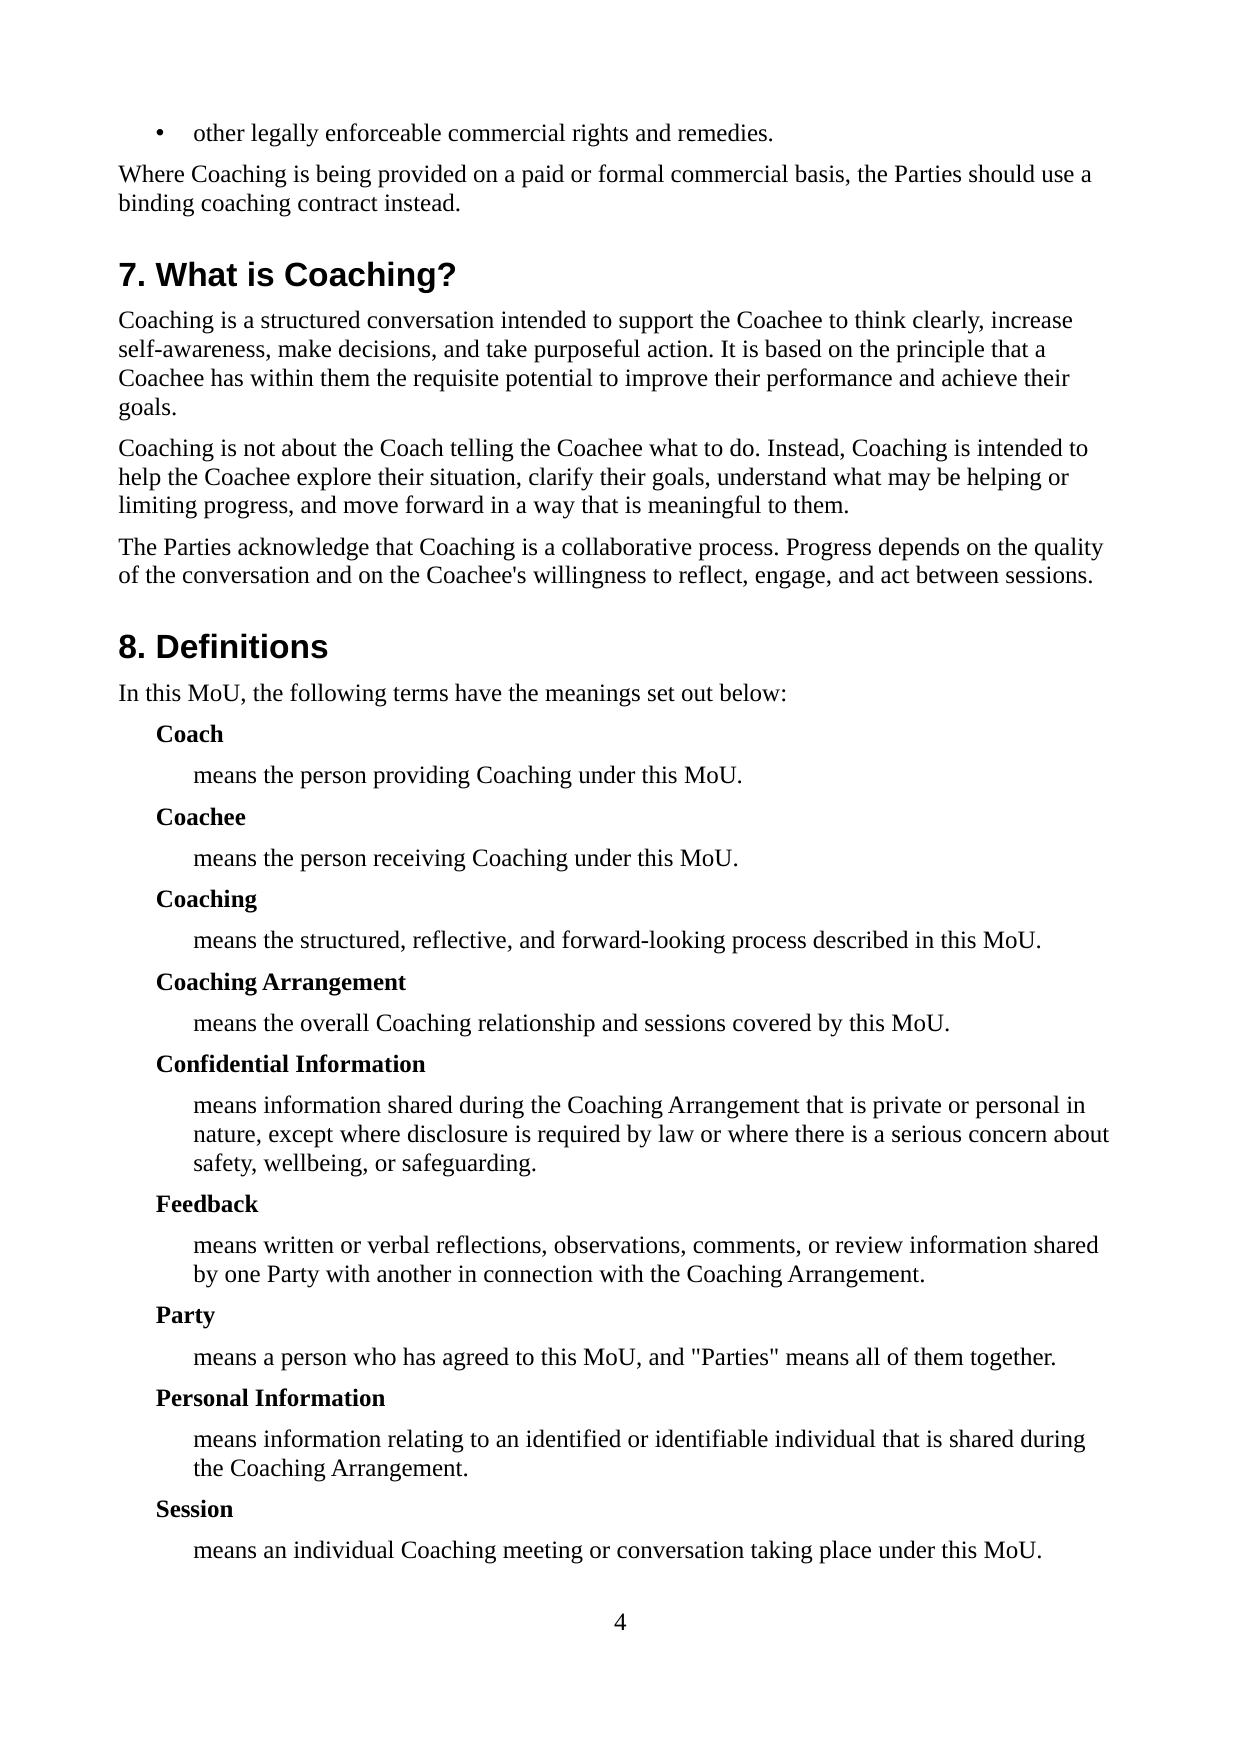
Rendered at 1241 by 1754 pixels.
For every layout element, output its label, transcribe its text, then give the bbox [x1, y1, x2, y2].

list means the person providing Coaching under this MoU. [118, 760, 1122, 789]
list Coachee [118, 802, 1122, 830]
list means information relating to an identified or identifiable individual that is shared during the Coaching Arrangement. [118, 1424, 1122, 1482]
list means the person receiving Coaching under this MoU. [118, 843, 1122, 872]
list means an individual Coaching meeting or conversation taking place under this MoU. [118, 1535, 1122, 1564]
list means the overall Coaching relationship and sessions covered by this MoU. [118, 1008, 1122, 1037]
list Personal Information [118, 1383, 1122, 1412]
text The Parties acknowledge that Coaching is a collaborative process. Progress depends on the quality of the conversation and on the Coachee's willingness to reflect, engage, and act between sessions. [118, 532, 1122, 589]
list Confidential Information [118, 1049, 1122, 1078]
list Coaching [118, 884, 1122, 913]
text Where Coaching is being provided on a paid or formal commercial basis, the Parties should use a binding coaching contract instead. [118, 159, 1122, 217]
list Feedback [118, 1189, 1122, 1218]
list Session [118, 1494, 1122, 1523]
subtitle Definitions [118, 627, 1122, 665]
list means a person who has agreed to this MoU, and "Parties" means all of them together. [118, 1342, 1122, 1370]
list means information shared during the Coaching Arrangement that is private or personal in nature, except where disclosure is required by law or where there is a serious concern about safety, wellbeing, or safeguarding. [118, 1090, 1122, 1177]
text Coaching is a structured conversation intended to support the Coachee to think clearly, increase self-awareness, make decisions, and take purposeful action. It is based on the principle that a Coachee has within them the requisite potential to improve their performance and achieve their goals. [118, 306, 1122, 421]
list Party [118, 1300, 1122, 1329]
subtitle What is Coaching? [118, 254, 1122, 293]
text In this MoU, the following terms have the meanings set out below: [118, 678, 1122, 707]
text Coaching is not about the Coach telling the Coachee what to do. Instead, Coaching is intended to help the Coachee explore their situation, clarify their goals, understand what may be helping or limiting progress, and move forward in a way that is meaningful to them. [118, 433, 1122, 519]
list Coaching Arrangement [118, 967, 1122, 995]
list Coach [118, 719, 1122, 748]
list other legally enforceable commercial rights and remedies. [156, 118, 1122, 147]
list means the structured, reflective, and forward-looking process described in this MoU. [118, 925, 1122, 954]
list means written or verbal reflections, observations, comments, or review information shared by one Party with another in connection with the Coaching Arrangement. [118, 1230, 1122, 1288]
